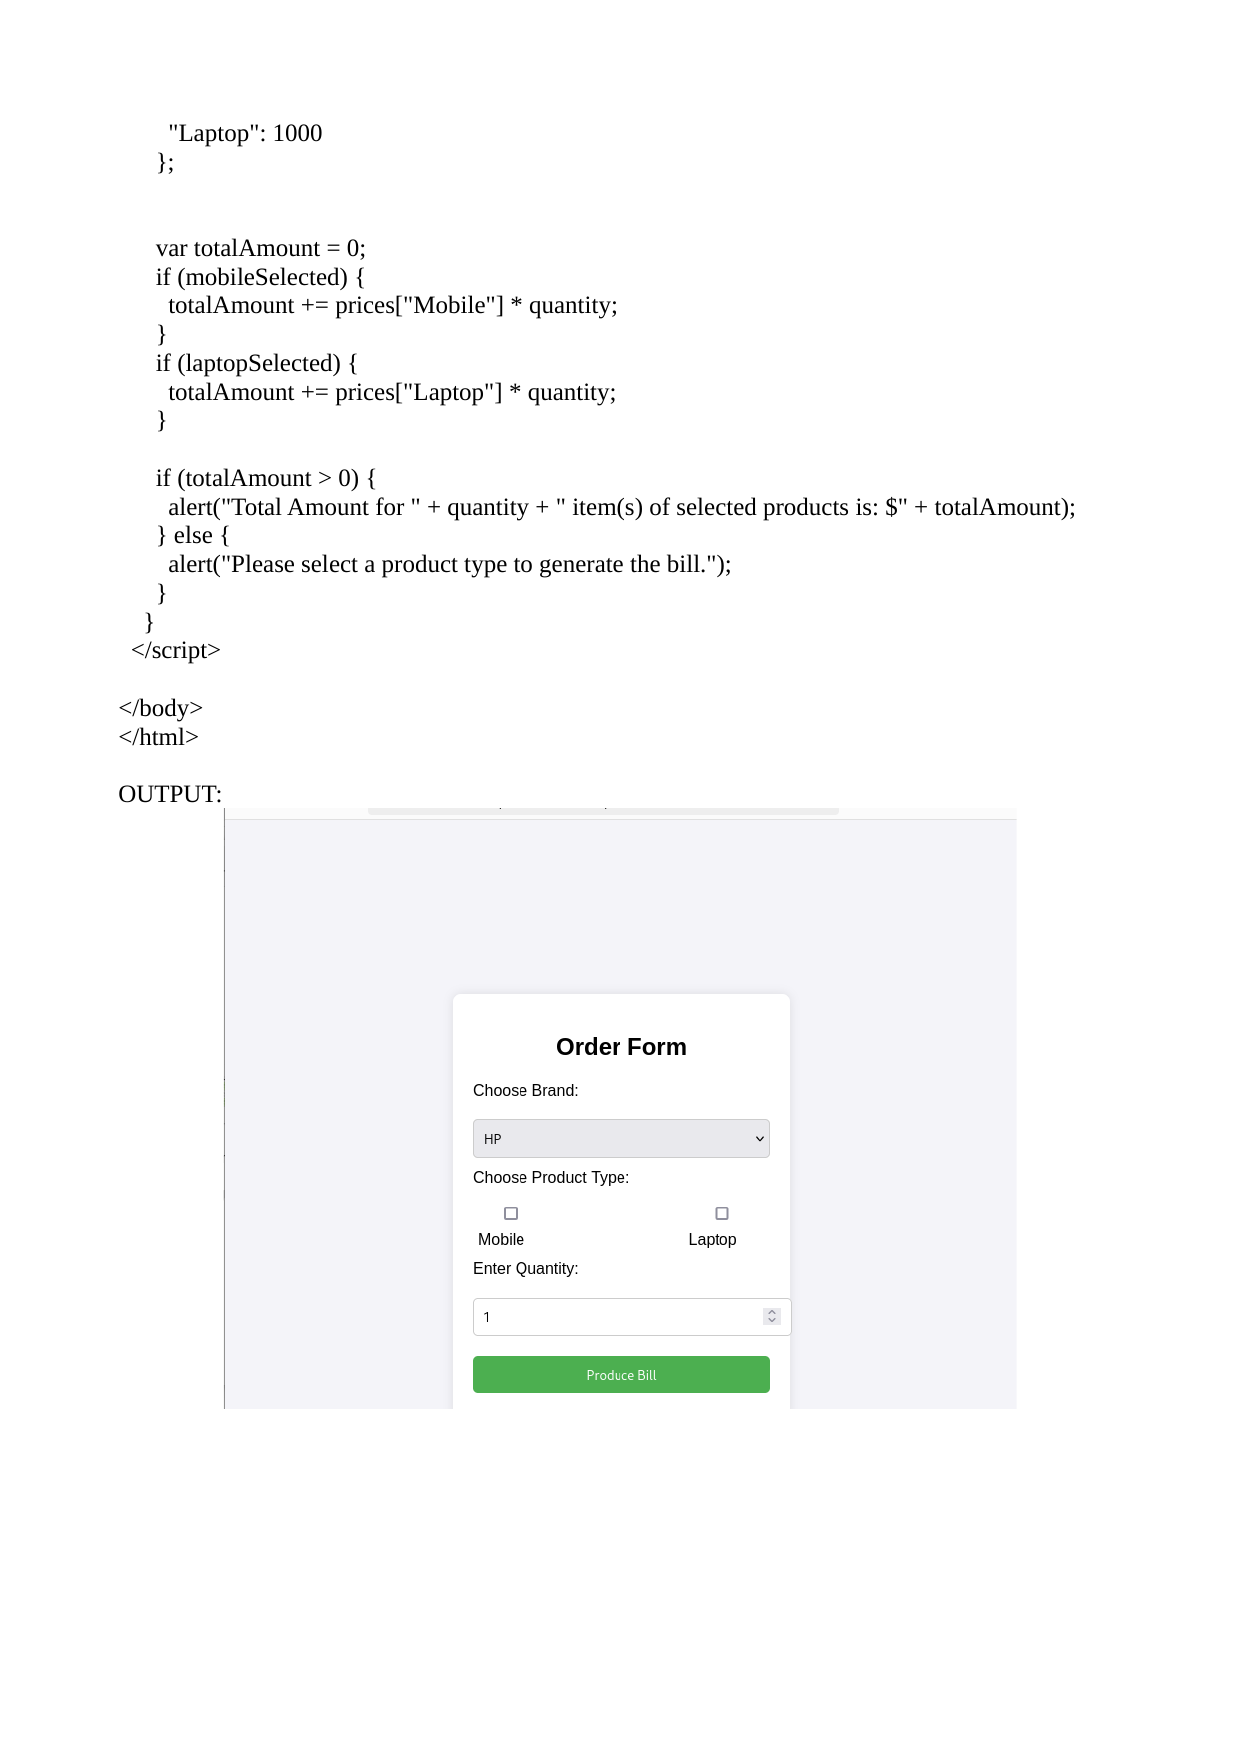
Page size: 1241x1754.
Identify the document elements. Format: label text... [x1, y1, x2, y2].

text } else { [118, 521, 1122, 549]
text } [118, 406, 1122, 434]
text </body> [118, 693, 1122, 722]
text } [118, 578, 1122, 607]
text }; [118, 147, 1122, 176]
text </script> [118, 636, 1122, 664]
text totalAmount += prices["Mobile"] * quantity; [118, 291, 1122, 319]
text if (totalAmount > 0) { [118, 463, 1122, 492]
text OUTPUT: [118, 779, 1122, 808]
text if (mobileSelected) { [118, 262, 1122, 291]
text var totalAmount = 0; [118, 233, 1122, 262]
text totalAmount += prices["Laptop"] * quantity; [118, 377, 1122, 406]
text </html> [118, 722, 1122, 751]
text } [118, 319, 1122, 348]
text alert("Please select a product type to generate the bill."); [118, 549, 1122, 578]
text alert("Total Amount for " + quantity + " item(s) of selected products is: $" + totalAmount); [118, 492, 1122, 521]
picture [223, 808, 1017, 1409]
text if (laptopSelected) { [118, 348, 1122, 377]
text } [118, 607, 1122, 636]
text "Laptop": 1000 [118, 118, 1122, 147]
